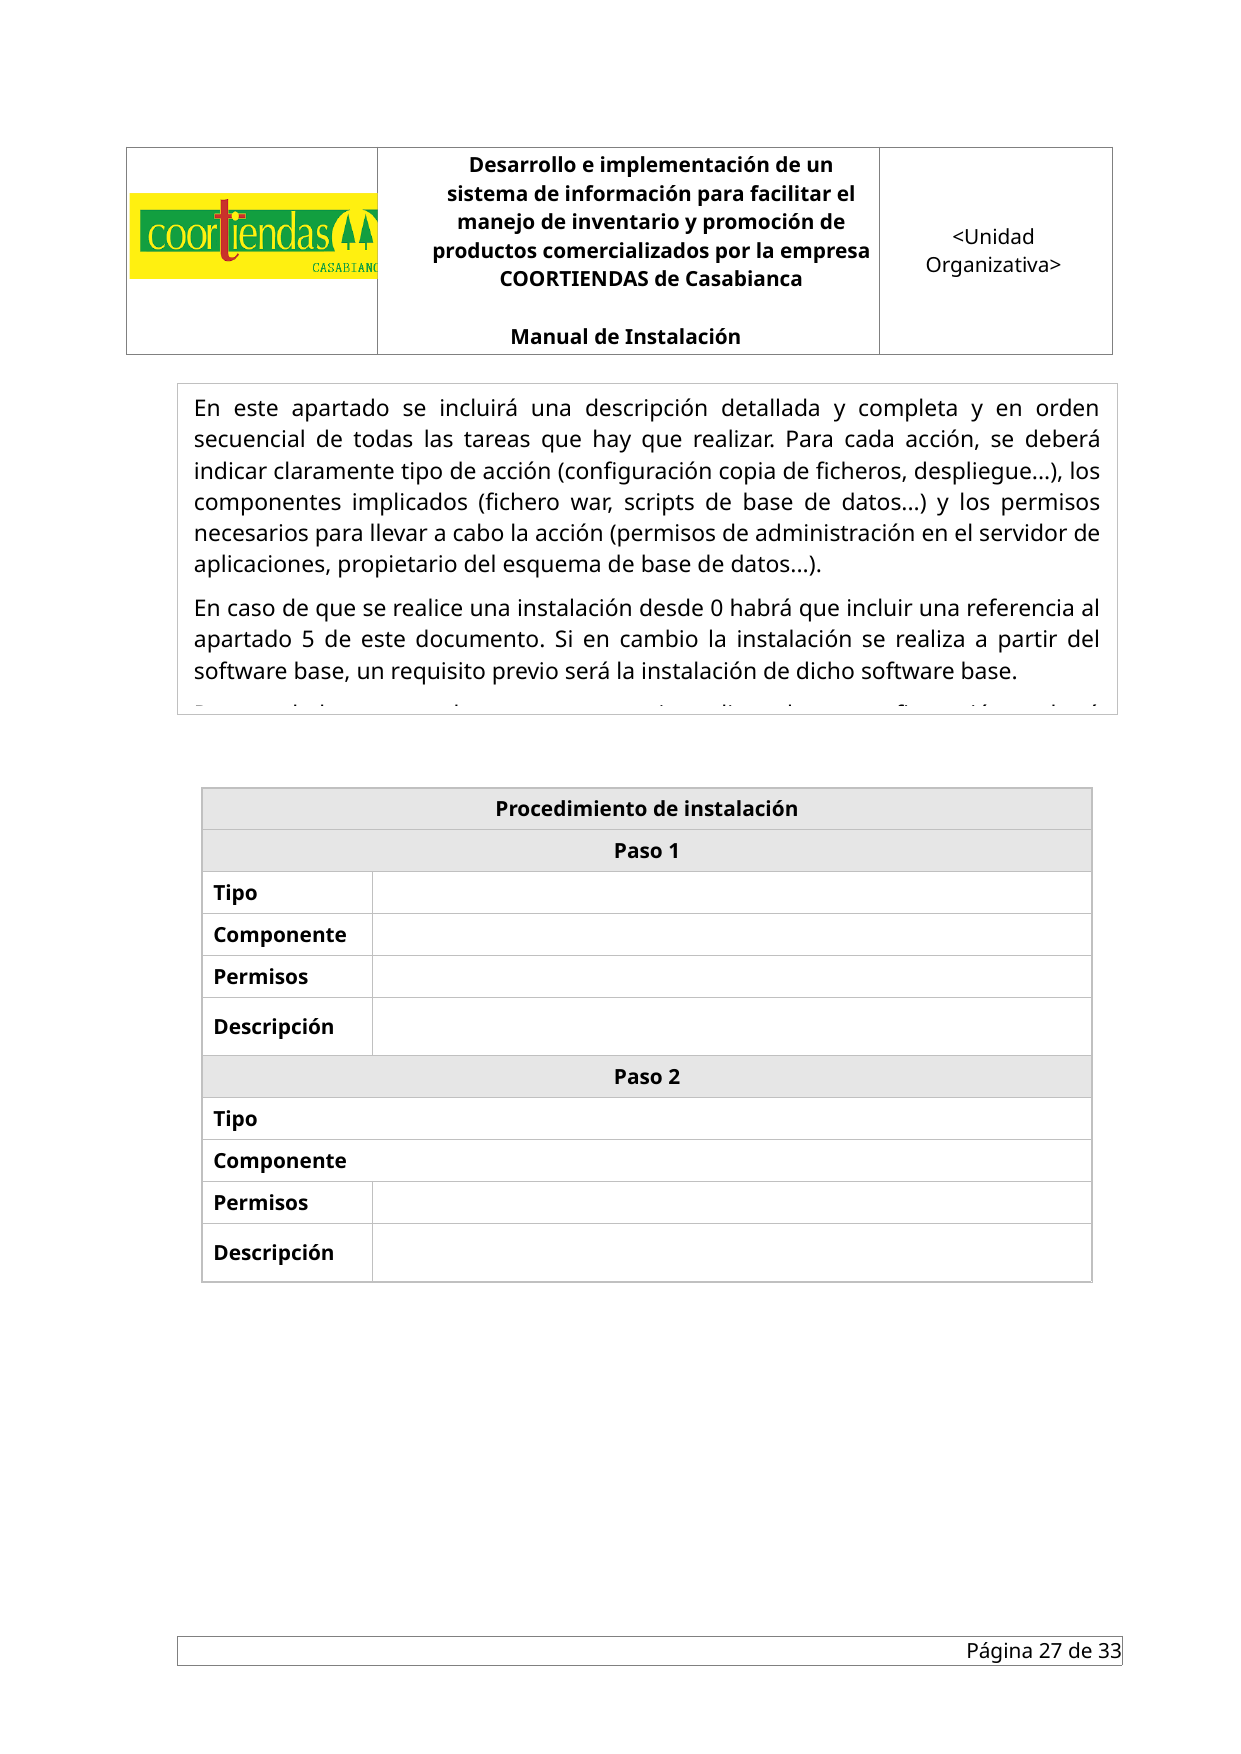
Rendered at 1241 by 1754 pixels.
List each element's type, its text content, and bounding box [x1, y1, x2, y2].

text En caso de que se realice una instalación desde 0 habrá que incluir una referencia al apartado 5 de este documento. Si en cambio la instalación se realiza a partir del software base, un requisito previo será la instalación de dicho software base. [194, 592, 1101, 686]
table_cell Descripción [203, 998, 372, 1055]
table_cell [373, 1182, 1091, 1223]
table_cell Paso 1 [203, 830, 1091, 871]
table_cell Componente [203, 914, 372, 955]
table_cell Tipo [203, 872, 372, 913]
table_cell Permisos [203, 956, 372, 997]
table_cell [373, 956, 1091, 997]
table_cell [373, 998, 1091, 1055]
table_cell Permisos [203, 1182, 372, 1223]
table_cell [373, 914, 1091, 955]
table_cell [373, 872, 1091, 913]
table_header Procedimiento de instalación [203, 789, 1091, 829]
table_cell [373, 1098, 1091, 1139]
table_cell [373, 1224, 1091, 1281]
table_cell Paso 2 [203, 1056, 1091, 1097]
text Por otro lado, en caso de que sea necesario realizar alguna configuración, se hará referencia a la descripción realizada en el apartado 6 de este documento. [194, 698, 1101, 706]
table_cell Descripción [203, 1224, 372, 1281]
text En este apartado se incluirá una descripción detallada y completa y en orden secuencial de todas las tareas que hay que realizar. Para cada acción, se deberá indicar claramente tipo de acción (configuración copia de ficheros, despliegue...), los componentes implicados (fichero war, scripts de base de datos...) y los permisos necesarios para llevar a cabo la acción (permisos de administración en el servidor de aplicaciones, propietario del esquema de base de datos...). [194, 392, 1101, 579]
table_cell Componente [203, 1140, 372, 1181]
table_cell [373, 1140, 1091, 1181]
table_cell Tipo [203, 1098, 372, 1139]
